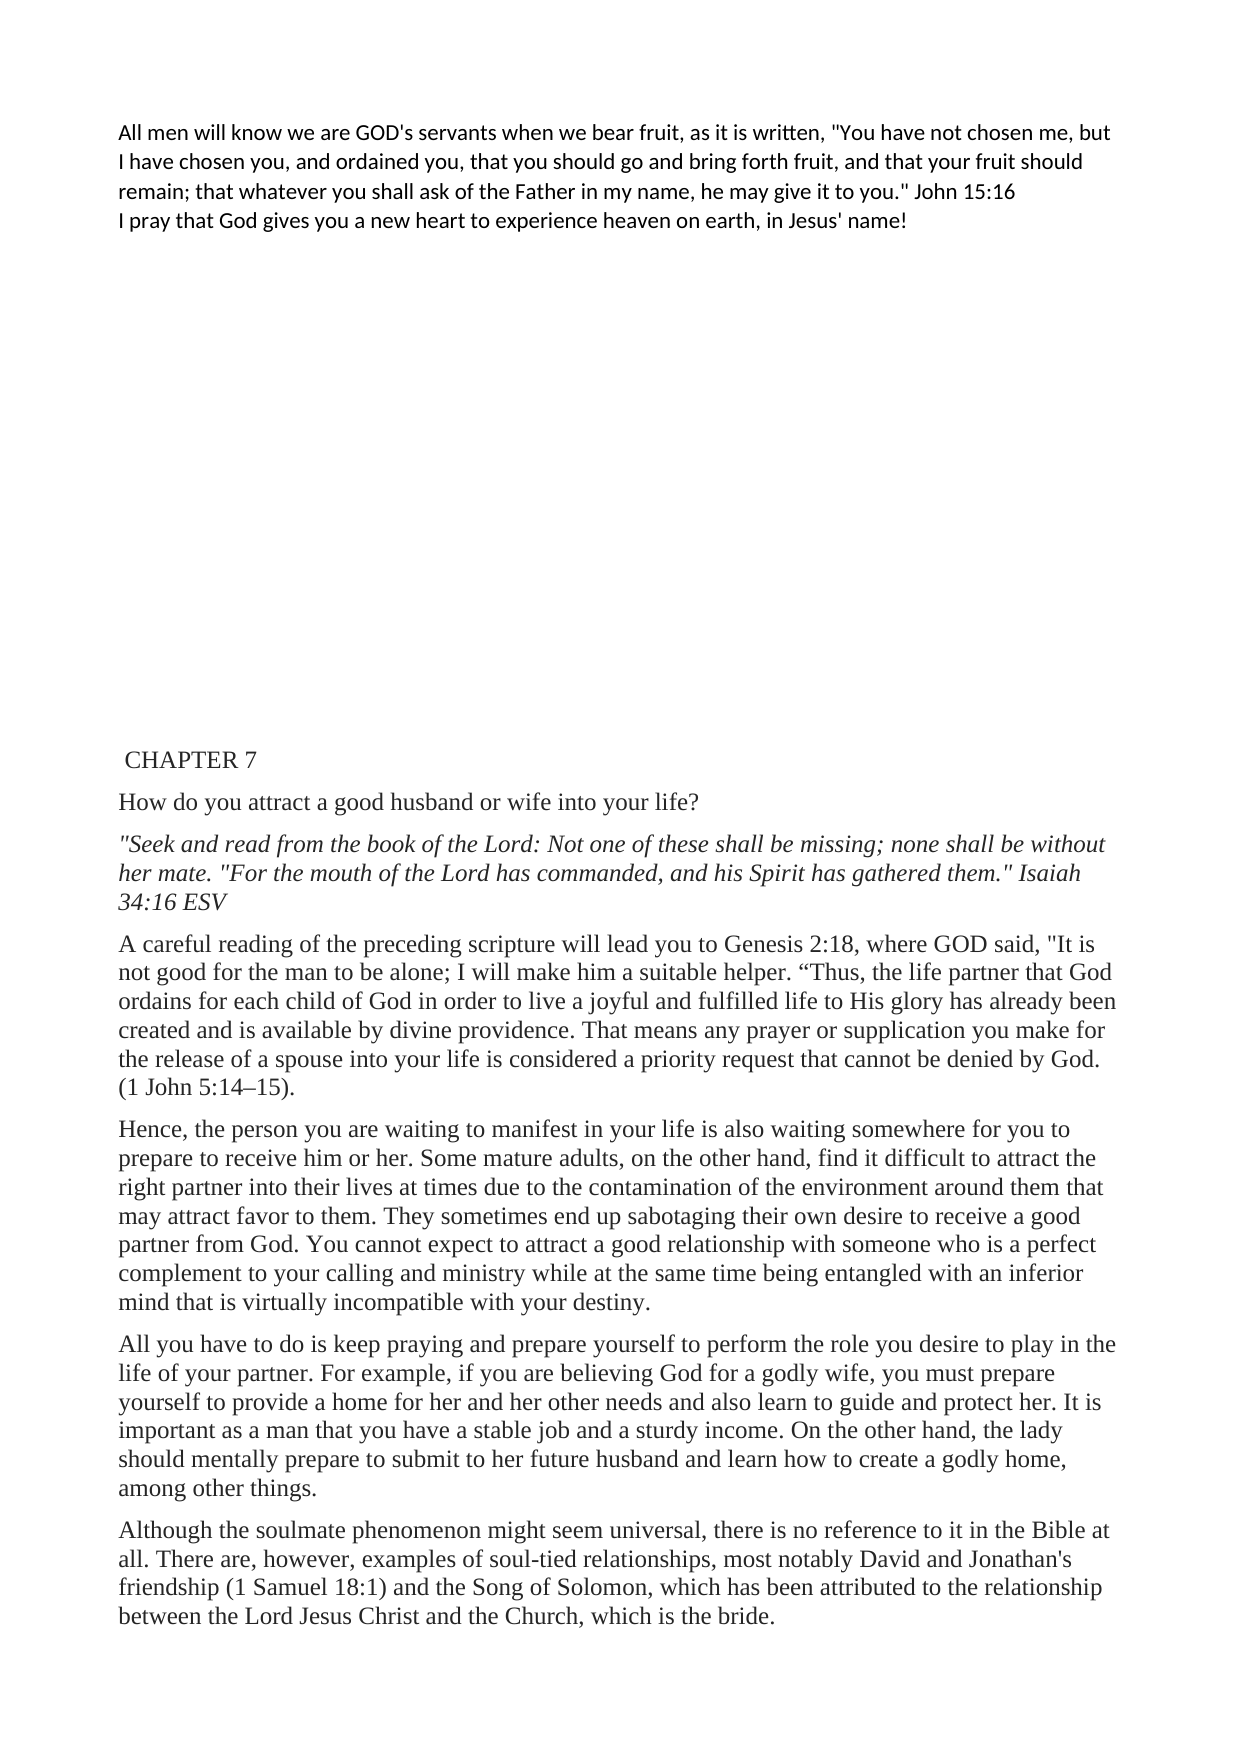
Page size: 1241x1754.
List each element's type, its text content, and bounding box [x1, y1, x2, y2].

text "Seek and read from the book of the Lord: Not one of these shall be missing; none shall be without her mate. "For the mouth of the Lord has commanded, and his Spirit has gathered them." Isaiah 34:16 ESV [118, 829, 1122, 915]
text Although the soulmate phenomenon might seem universal, there is no reference to it in the Bible at all. There are, however, examples of soul-tied relationships, most notably David and Jonathan's friendship (1 Samuel 18:1) and the Song of Solomon, which has been attributed to the relationship between the Lord Jesus Christ and the Church, which is the bride. [118, 1515, 1122, 1630]
text A careful reading of the preceding scripture will lead you to Genesis 2:18, where GOD said, "It is not good for the man to be alone; I will make him a suitable helper. “Thus, the life partner that God ordains for each child of God in order to live a joyful and fulfilled life to His glory has already been created and is available by divine providence. That means any prayer or supplication you make for the release of a spouse into your life is considered a priority request that cannot be denied by God. (1 John 5:14–15). [118, 929, 1122, 1101]
text All men will know we are GOD's servants when we bear fruit, as it is written, "You have not chosen me, but I have chosen you, and ordained you, that you should go and bring forth fruit, and that your fruit should remain; that whatever you shall ask of the Father in my name, he may give it to you." John 15:16 I pray that God gives you a new heart to experience heaven on earth, in Jesus' name! [118, 118, 1122, 264]
text Hence, the person you are waiting to manifest in your life is also waiting somewhere for you to prepare to receive him or her. Some mature adults, on the other hand, find it difficult to attract the right partner into their lives at times due to the contamination of the environment around them that may attract favor to them. They sometimes end up sabotaging their own desire to receive a good partner from God. You cannot expect to attract a good relationship with someone who is a perfect complement to your calling and ministry while at the same time being entangled with an inferior mind that is virtually incompatible with your destiny. [118, 1114, 1122, 1316]
text CHAPTER 7 [118, 745, 1122, 774]
text How do you attract a good husband or wife into your life? [118, 787, 1122, 816]
text All you have to do is keep praying and prepare yourself to perform the role you desire to play in the life of your partner. For example, if you are believing God for a godly wife, you must prepare yourself to provide a home for her and her other needs and also learn to guide and protect her. It is important as a man that you have a stable job and a sturdy income. On the other hand, the lady should mentally prepare to submit to her future husband and learn how to create a godly home, among other things. [118, 1329, 1122, 1502]
